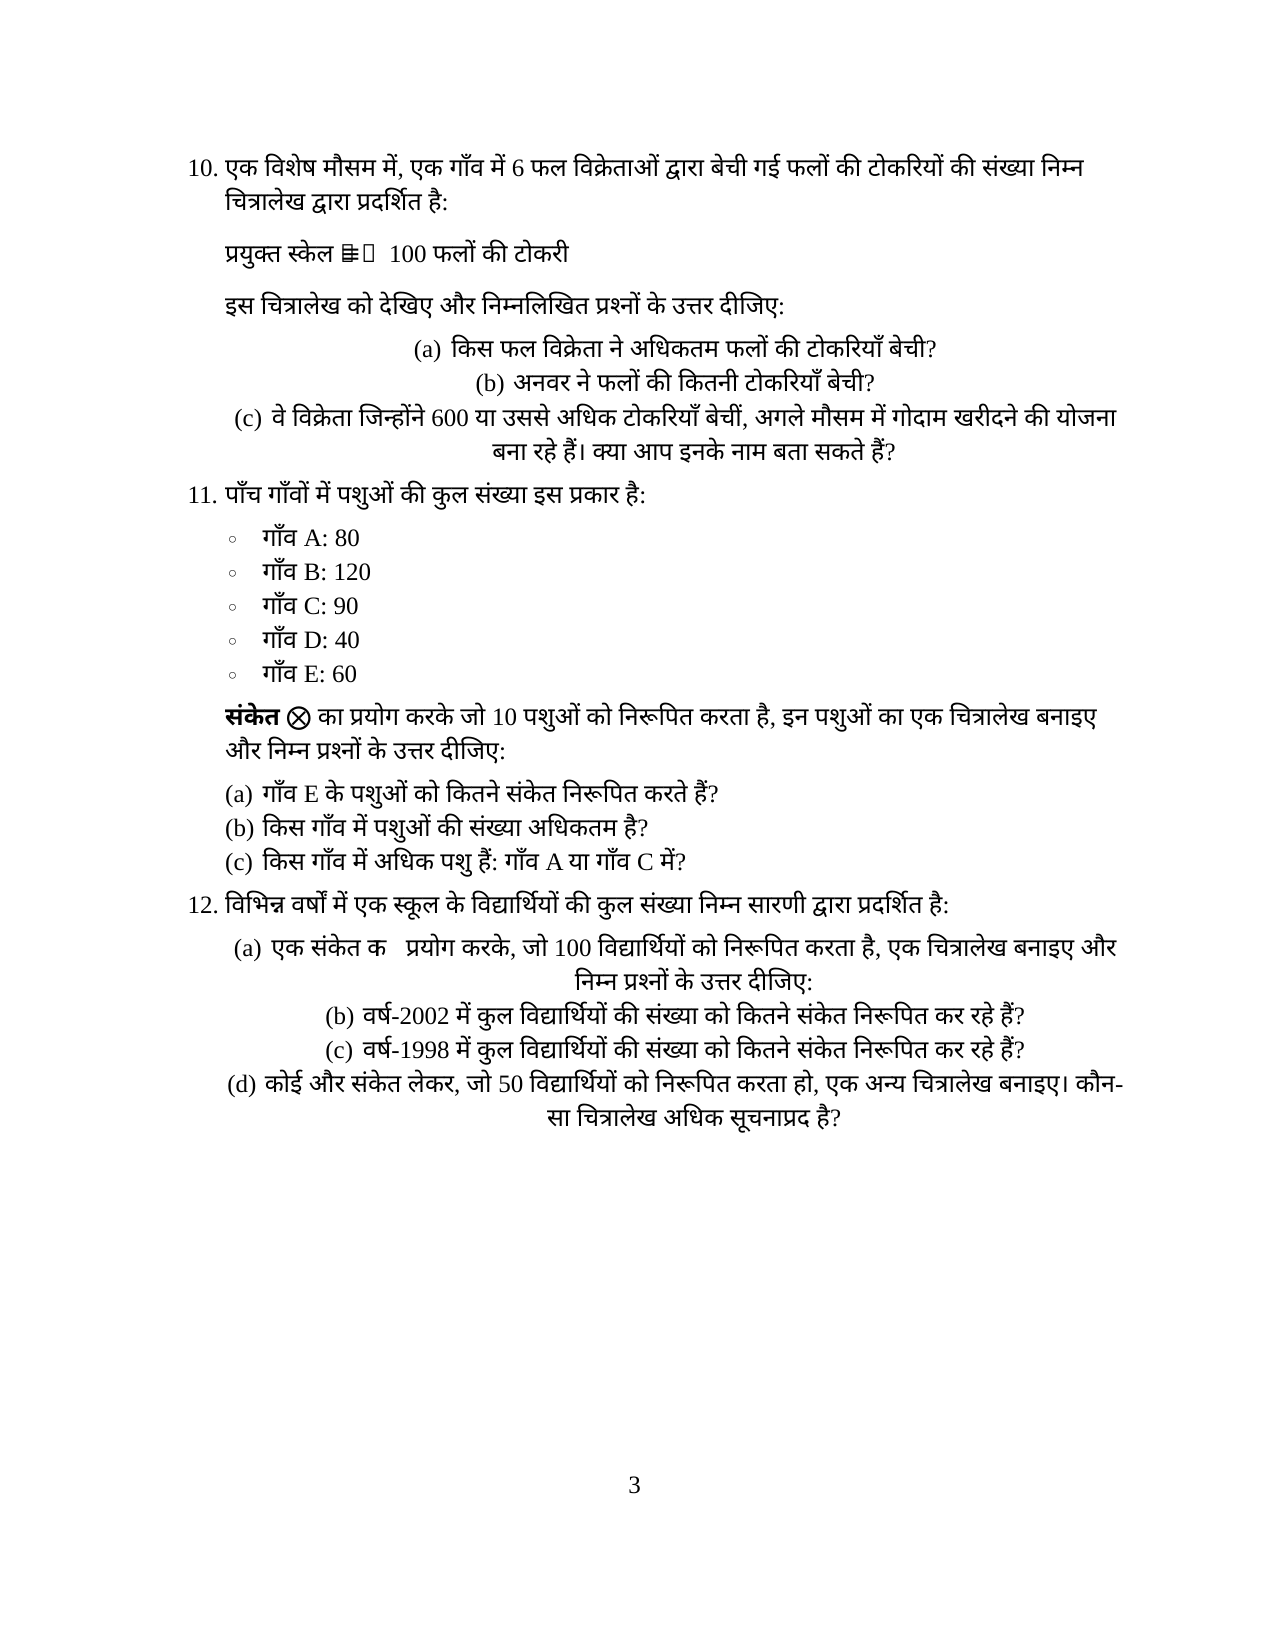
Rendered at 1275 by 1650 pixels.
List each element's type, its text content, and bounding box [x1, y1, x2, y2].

list अनवर ने फलों की कितनी टोकरियाँ बेची? [225, 365, 1125, 399]
list संकेत ⨂ का प्रयोग करके जो 10 पशुओं को निरूपित करता है, इन पशुओं का एक चित्रालेख बनाइए और निम्न प्रश्‍नों के उत्तर दीजिए: [187, 698, 1125, 767]
list वर्ष-1998 में कुल विद्यार्थियों की संख्या को कितने संकेत निरूपित कर रहे हैं? [225, 1032, 1125, 1066]
list किस गाँव में अधिक पशु हैं: गाँव A या गाँव C में? [225, 844, 1125, 878]
list गाँव D: 40 [225, 621, 1125, 656]
list गाँव E: 60 [225, 656, 1125, 689]
list वे विक्रेता जिन्होंने 600 या उससे अधिक टोकरियाँ बेचीं, अगले मौसम में गोदाम खरीदने की योजना बना रहे हैं। क्या आप इनके नाम बता सकते हैं? [225, 399, 1125, 467]
list गाँव E के पशुओं को कितने संकेत निरूपित करते हैं? [225, 776, 1125, 810]
list पाँच गाँवों में पशुओं की कुल संख्या इस प्रकार है: [187, 476, 1125, 510]
list एक संकेत 🧍 का प्रयोग करके, जो 100 विद्यार्थियों को निरूपित करता है, एक चित्रालेख बनाइए और निम्न प्रश्‍नों के उत्तर दीजिए: [225, 930, 1125, 998]
list किस गाँव में पशुओं की संख्या अधिकतम है? [225, 810, 1125, 844]
list गाँव A: 80 [225, 519, 1125, 553]
list गाँव C: 90 [225, 587, 1125, 621]
list कोई और संकेत लेकर, जो 50 विद्यार्थियों को निरूपित करता हो, एक अन्य चित्रालेख बनाइए। कौन-सा चित्रालेख अधिक सूचनाप्रद है? [225, 1066, 1125, 1134]
list वर्ष-2002 में कुल विद्यार्थियों की संख्या को कितने संकेत निरूपित कर रहे हैं? [225, 998, 1125, 1032]
list किस फल विक्रेता ने अधिकतम फलों की टोकरियाँ बेची? [225, 331, 1125, 365]
list गाँव B: 120 [225, 553, 1125, 587]
list इस चित्रालेख को देखिए और निम्नलिखित प्रश्‍नों के उत्तर दीजिए: [187, 288, 1125, 322]
list एक विशेष मौसम में, एक गाँव में 6 फल विक्रेताओं द्वारा बेची गई फलों की टोकरियों की संख्या निम्न चित्रालेख द्वारा प्रदर्शित है: [187, 150, 1125, 218]
list प्रयुक्त स्केल 👝 ≡ 100 फलों की टोकरी [187, 236, 1125, 270]
list विभिन्न वर्षों में एक स्कूल के विद्यार्थियों की कुल संख्या निम्न सारणी द्वारा प्रदर्शित है: [187, 887, 1125, 921]
